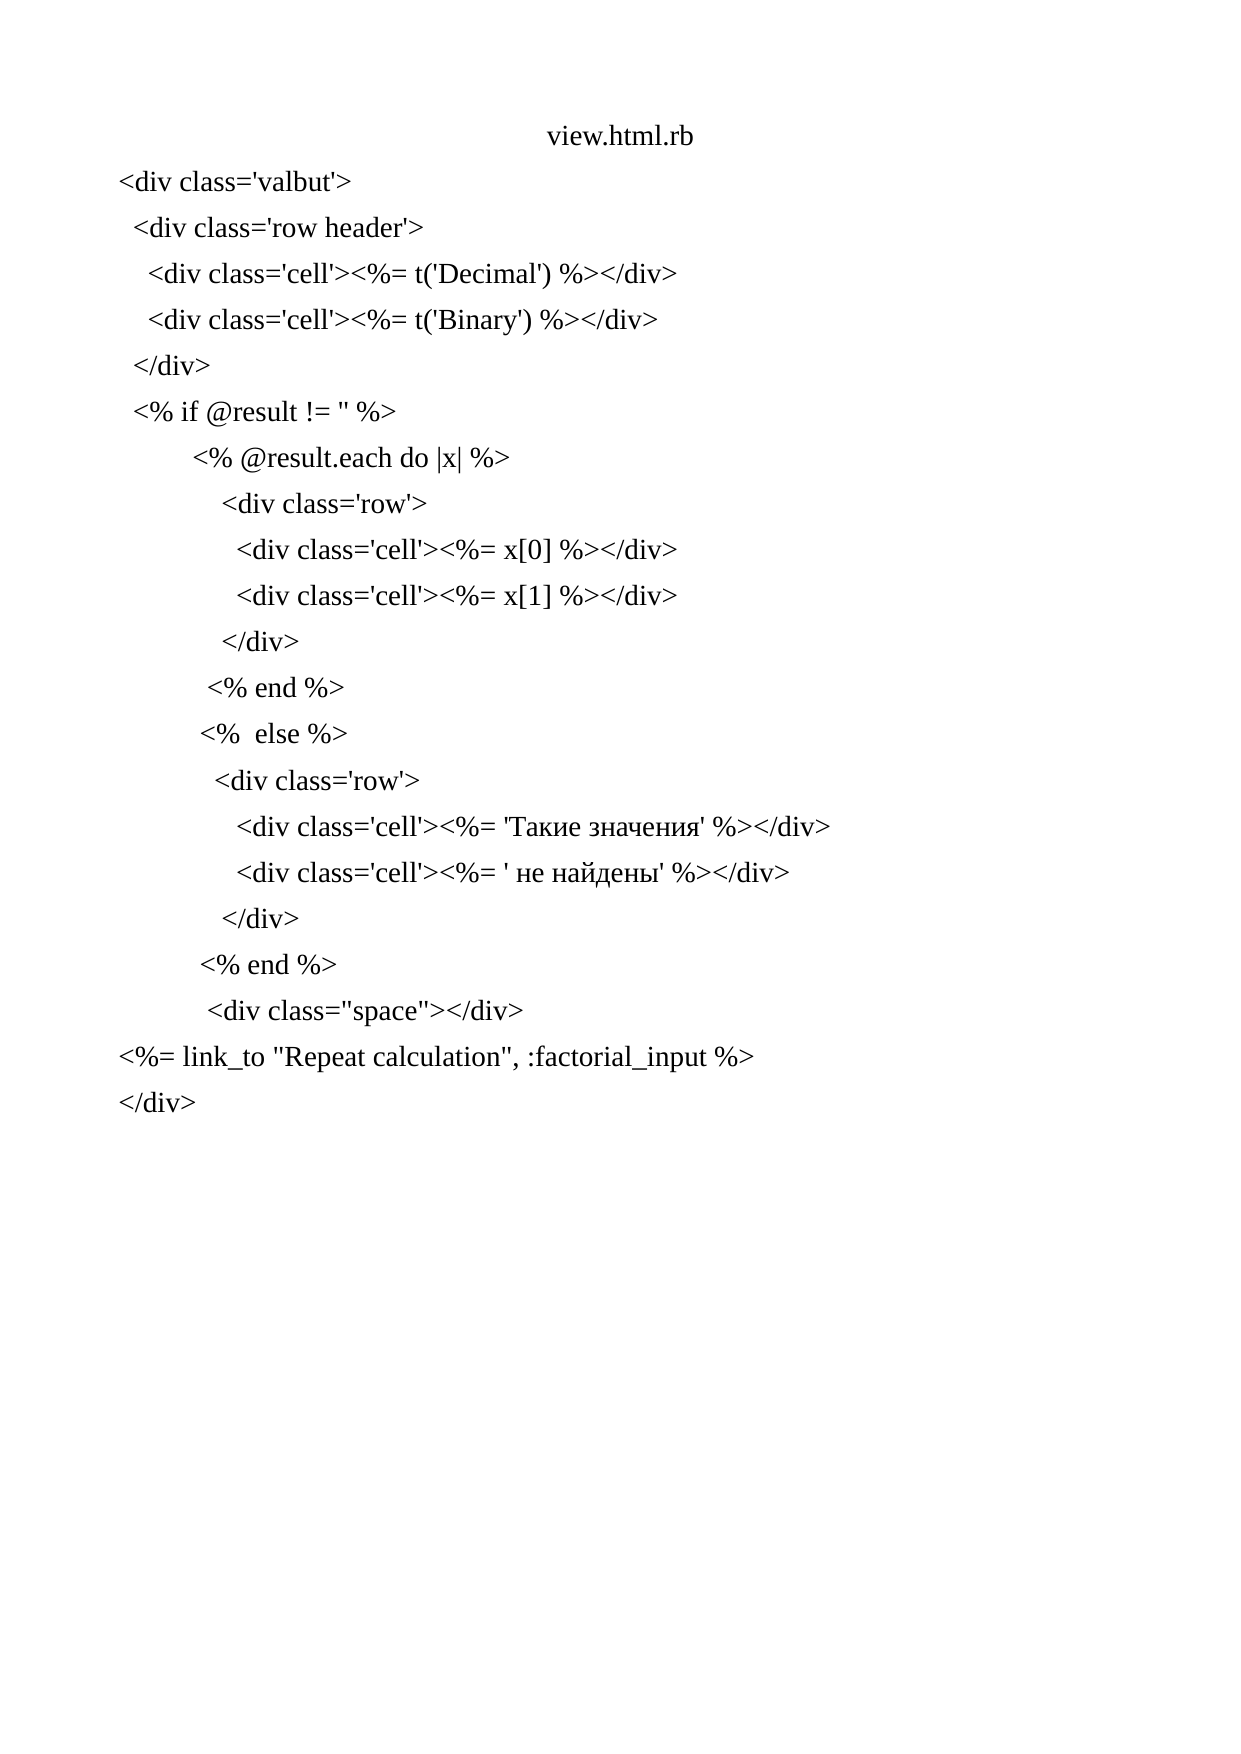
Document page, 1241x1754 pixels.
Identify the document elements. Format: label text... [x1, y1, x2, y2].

text <% if @result != '' %> [118, 394, 1122, 428]
text </div> [118, 1085, 1122, 1118]
text <div class='cell'><%= ' не найдены' %></div> [118, 855, 1122, 888]
text <%= link_to "Repeat calculation", :factorial_input %> [118, 1039, 1122, 1072]
text <div class='row header'> [118, 210, 1122, 244]
text <div class='row'> [118, 763, 1122, 796]
text <% end %> [118, 671, 1122, 704]
text <div class='cell'><%= t('Binary') %></div> [118, 302, 1122, 336]
text </div> [118, 348, 1122, 382]
text <% @result.each do |x| %> [118, 440, 1122, 474]
text <% else %> [118, 717, 1122, 750]
text <div class='cell'><%= x[0] %></div> [118, 532, 1122, 566]
text </div> [118, 624, 1122, 658]
text view.html.rb [118, 118, 1122, 152]
text <div class='row'> [118, 486, 1122, 520]
text <div class='valbut'> [118, 164, 1122, 198]
text <div class='cell'><%= x[1] %></div> [118, 578, 1122, 612]
text <% end %> [118, 947, 1122, 980]
text <div class="space"></div> [118, 993, 1122, 1026]
text <div class='cell'><%= 'Такие значения' %></div> [118, 809, 1122, 842]
text <div class='cell'><%= t('Decimal') %></div> [118, 256, 1122, 290]
text </div> [118, 901, 1122, 934]
